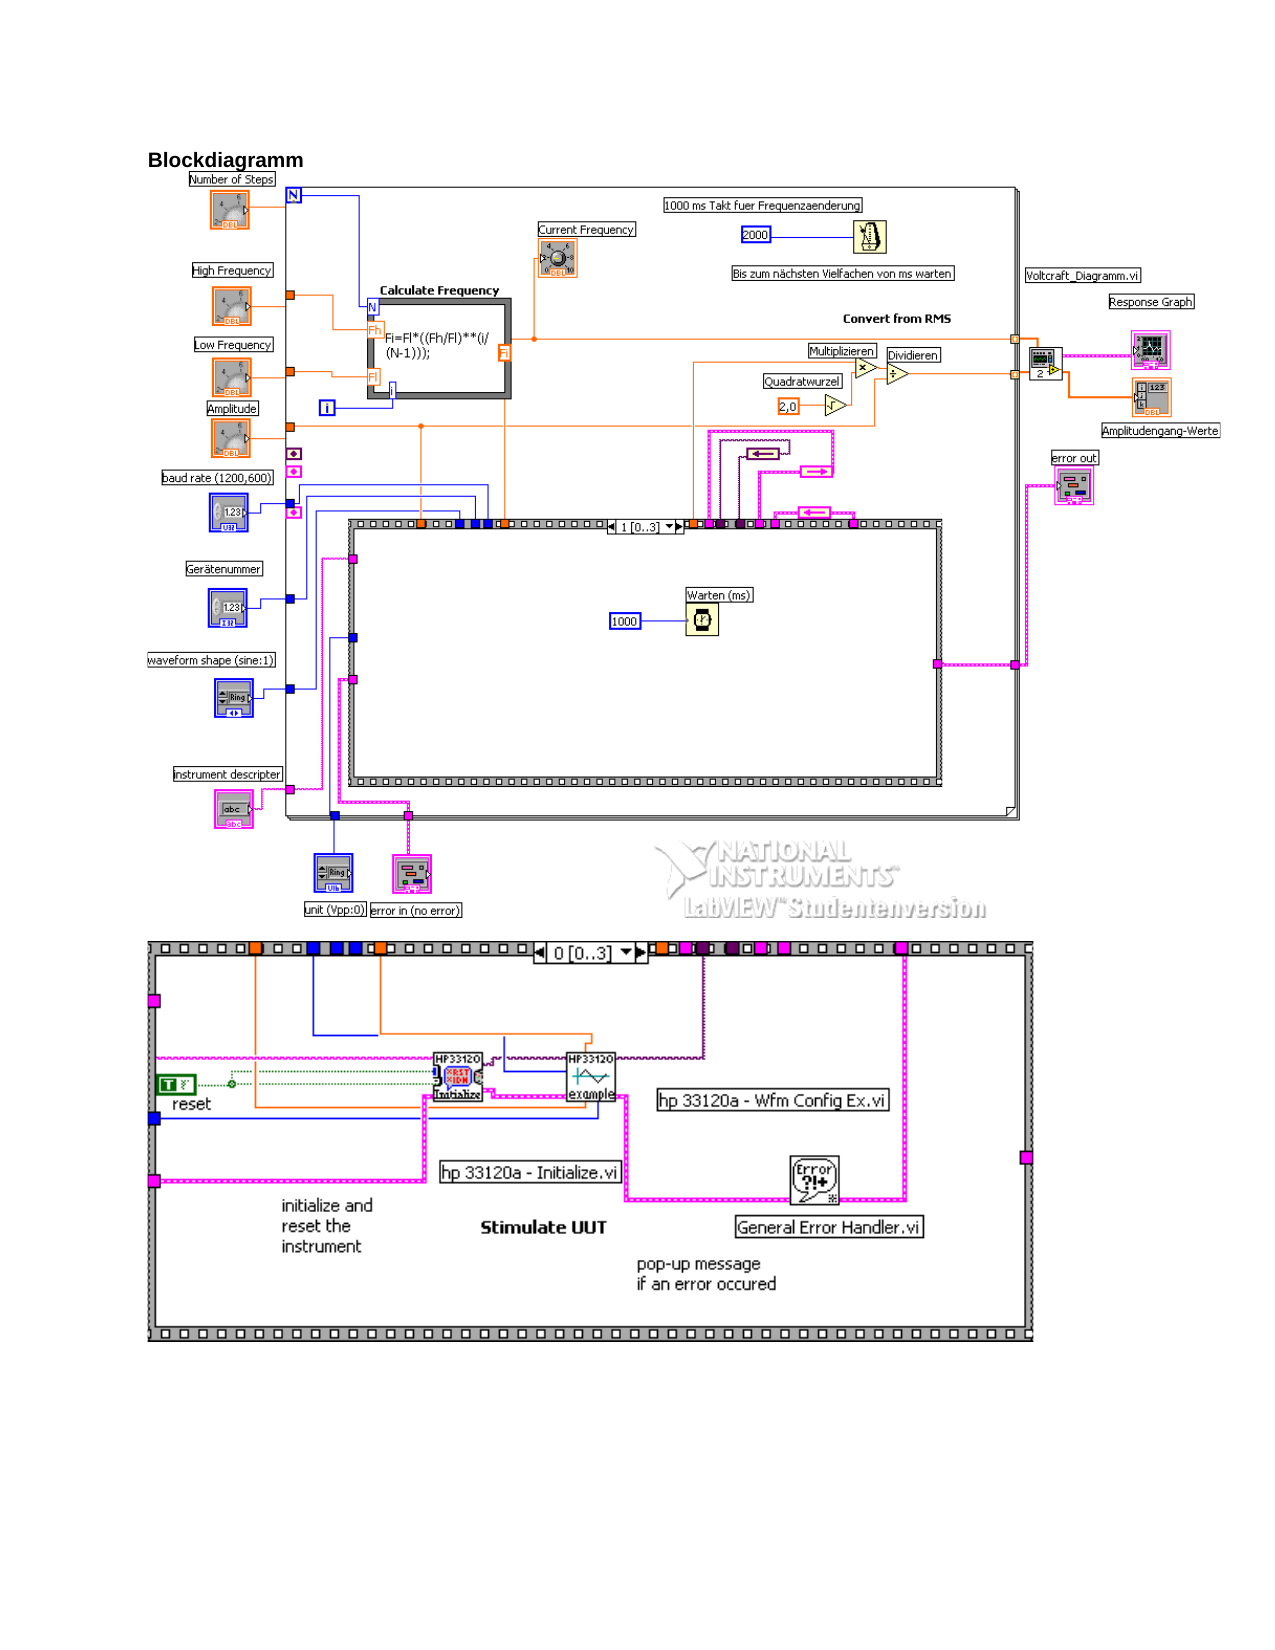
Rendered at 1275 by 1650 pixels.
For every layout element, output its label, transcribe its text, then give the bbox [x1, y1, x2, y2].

picture [147, 941, 1034, 1342]
picture [147, 171, 1221, 918]
text Blockdiagramm [148, 148, 1127, 171]
